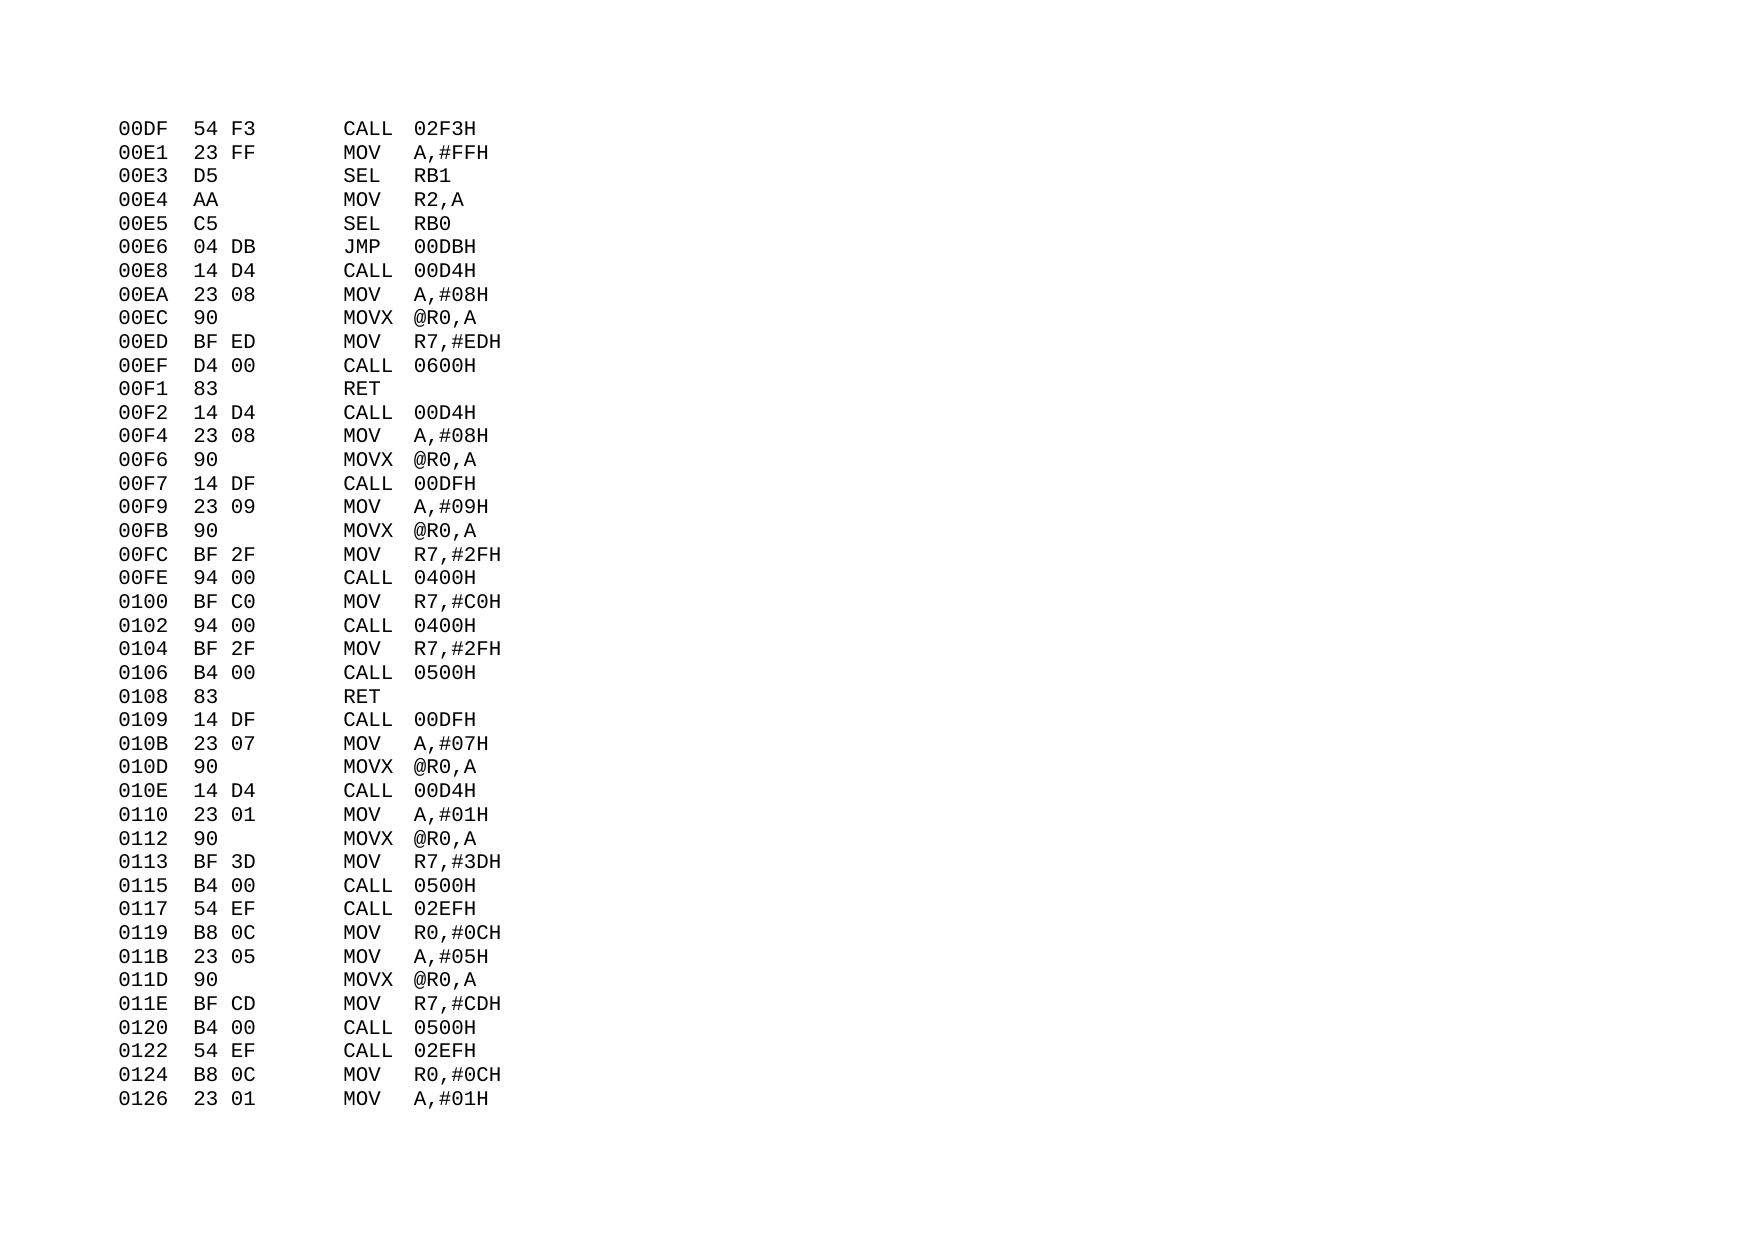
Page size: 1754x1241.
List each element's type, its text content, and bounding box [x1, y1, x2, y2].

text 00F9 23 09 MOV A,#09H [118, 496, 1636, 520]
text 00DF 54 F3 CALL 02F3H [118, 118, 1636, 142]
text 00EF D4 00 CALL 0600H [118, 354, 1636, 378]
text 0124 B8 0C MOV R0,#0CH [118, 1064, 1636, 1088]
text 010B 23 07 MOV A,#07H [118, 733, 1636, 757]
text 0113 BF 3D MOV R7,#3DH [118, 851, 1636, 875]
text 0109 14 DF CALL 00DFH [118, 709, 1636, 733]
text 00E3 D5 SEL RB1 [118, 165, 1636, 189]
text 00EA 23 08 MOV A,#08H [118, 284, 1636, 307]
text 00F6 90 MOVX @R0,A [118, 449, 1636, 473]
text 010E 14 D4 CALL 00D4H [118, 780, 1636, 804]
text 0104 BF 2F MOV R7,#2FH [118, 638, 1636, 662]
text 00EC 90 MOVX @R0,A [118, 307, 1636, 331]
text 011E BF CD MOV R7,#CDH [118, 993, 1636, 1017]
text 0115 B4 00 CALL 0500H [118, 875, 1636, 898]
text 00F2 14 D4 CALL 00D4H [118, 402, 1636, 426]
text 0112 90 MOVX @R0,A [118, 827, 1636, 851]
text 0117 54 EF CALL 02EFH [118, 898, 1636, 922]
text 0120 B4 00 CALL 0500H [118, 1017, 1636, 1040]
text 00F7 14 DF CALL 00DFH [118, 473, 1636, 496]
text 0110 23 01 MOV A,#01H [118, 804, 1636, 827]
text 0106 B4 00 CALL 0500H [118, 662, 1636, 686]
text 00E4 AA MOV R2,A [118, 189, 1636, 213]
text 0122 54 EF CALL 02EFH [118, 1040, 1636, 1064]
text 011D 90 MOVX @R0,A [118, 969, 1636, 993]
text 00FC BF 2F MOV R7,#2FH [118, 544, 1636, 567]
text 0126 23 01 MOV A,#01H [118, 1088, 1636, 1111]
text 010D 90 MOVX @R0,A [118, 757, 1636, 780]
text 00E8 14 D4 CALL 00D4H [118, 260, 1636, 284]
text 00E5 C5 SEL RB0 [118, 213, 1636, 236]
text 00E6 04 DB JMP 00DBH [118, 236, 1636, 260]
text 0100 BF C0 MOV R7,#C0H [118, 591, 1636, 615]
text 00ED BF ED MOV R7,#EDH [118, 331, 1636, 354]
text 011B 23 05 MOV A,#05H [118, 946, 1636, 969]
text 00FE 94 00 CALL 0400H [118, 567, 1636, 591]
text 0108 83 RET [118, 686, 1636, 709]
text 0102 94 00 CALL 0400H [118, 615, 1636, 638]
text 00E1 23 FF MOV A,#FFH [118, 142, 1636, 165]
text 00F4 23 08 MOV A,#08H [118, 426, 1636, 449]
text 0119 B8 0C MOV R0,#0CH [118, 922, 1636, 946]
text 00F1 83 RET [118, 378, 1636, 402]
text 00FB 90 MOVX @R0,A [118, 520, 1636, 544]
